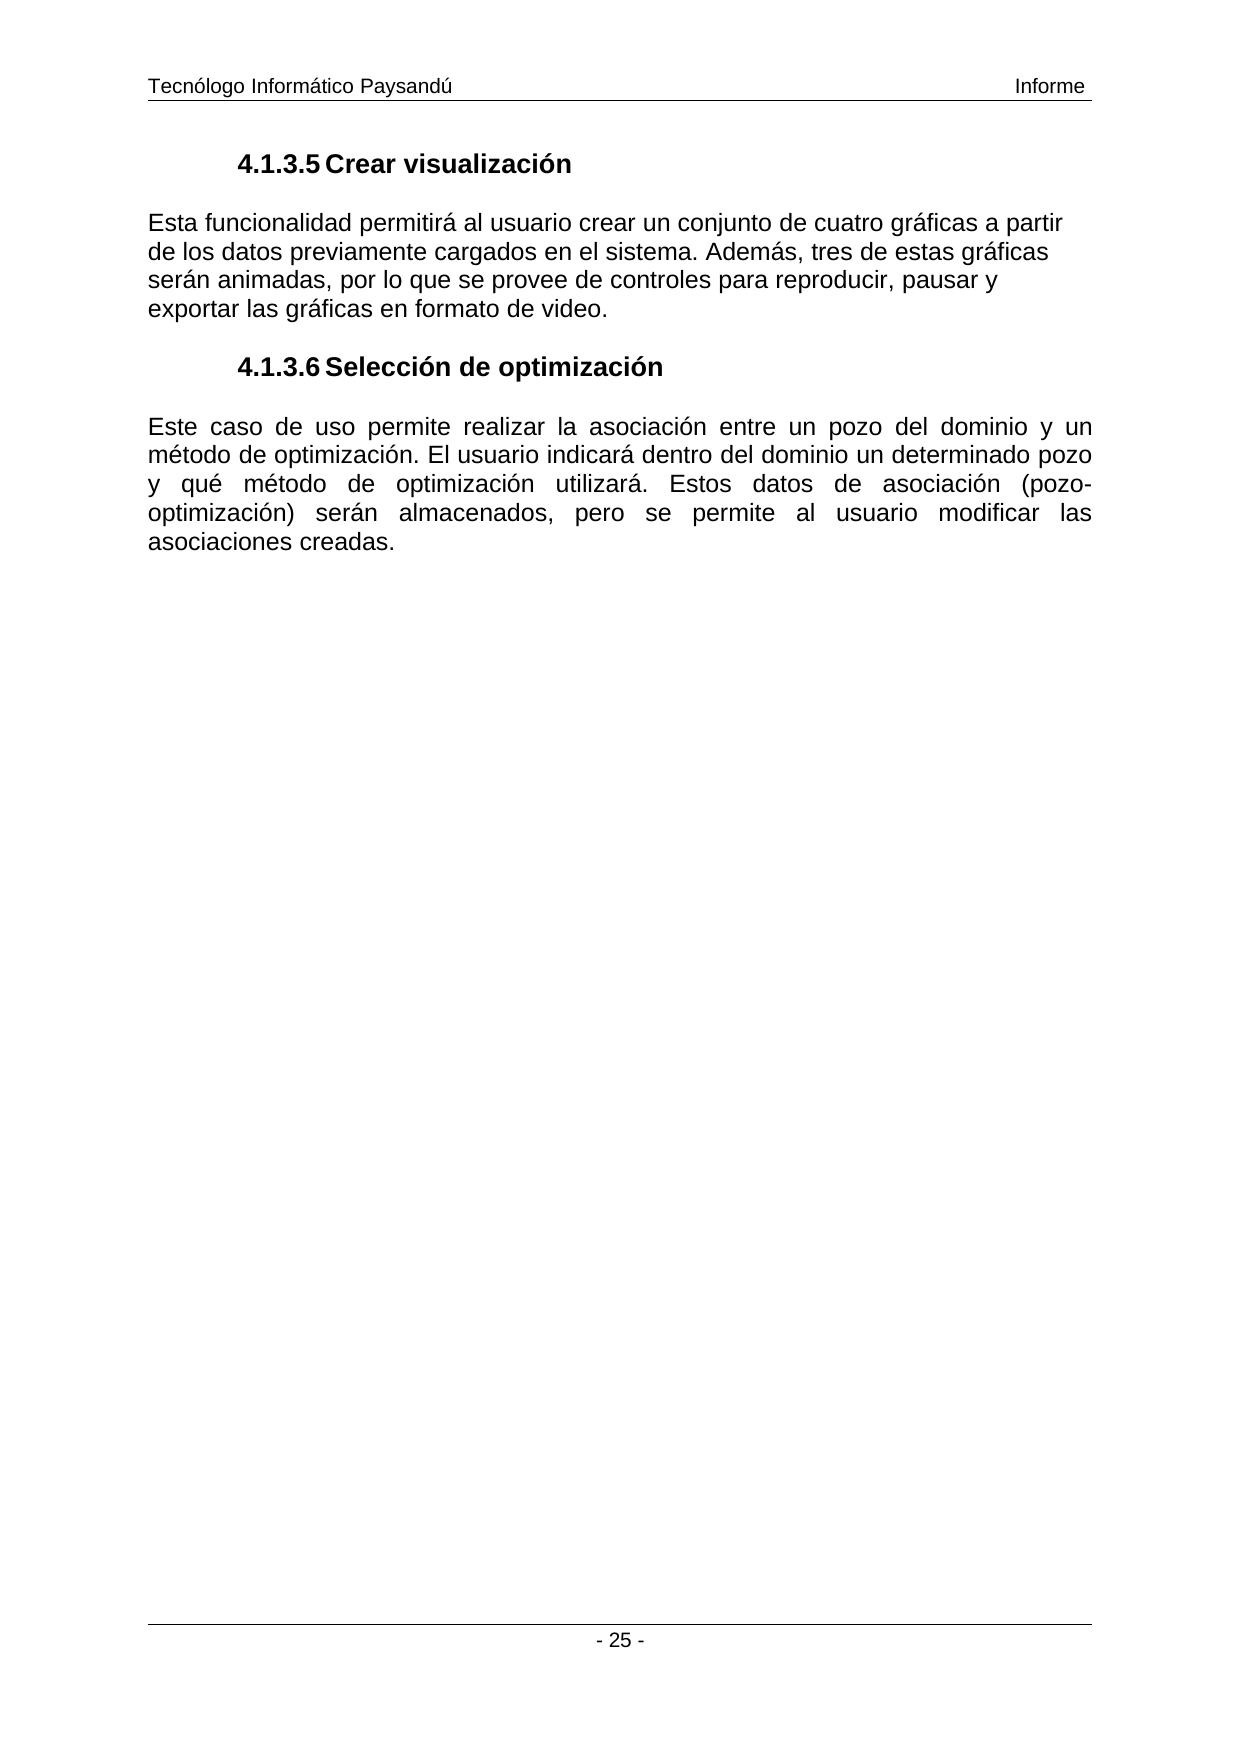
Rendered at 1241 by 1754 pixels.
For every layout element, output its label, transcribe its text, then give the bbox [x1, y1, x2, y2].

subtitle Selección de optimización [237, 351, 1092, 383]
text Este caso de uso permite realizar la asociación entre un pozo del dominio y un método de optimización. El usuario indicará dentro del dominio un determinado pozo y qué método de optimización utilizará. Estos datos de asociación (pozo-optimización) serán almacenados, pero se permite al usuario modificar las asociaciones creadas. [148, 411, 1092, 555]
subtitle Crear visualización [237, 148, 1092, 179]
text Esta funcionalidad permitirá al usuario crear un conjunto de cuatro gráficas a partir de los datos previamente cargados en el sistema. Además, tres de estas gráficas serán animadas, por lo que se provee de controles para reproducir, pausar y exportar las gráficas en formato de video. [148, 208, 1092, 323]
